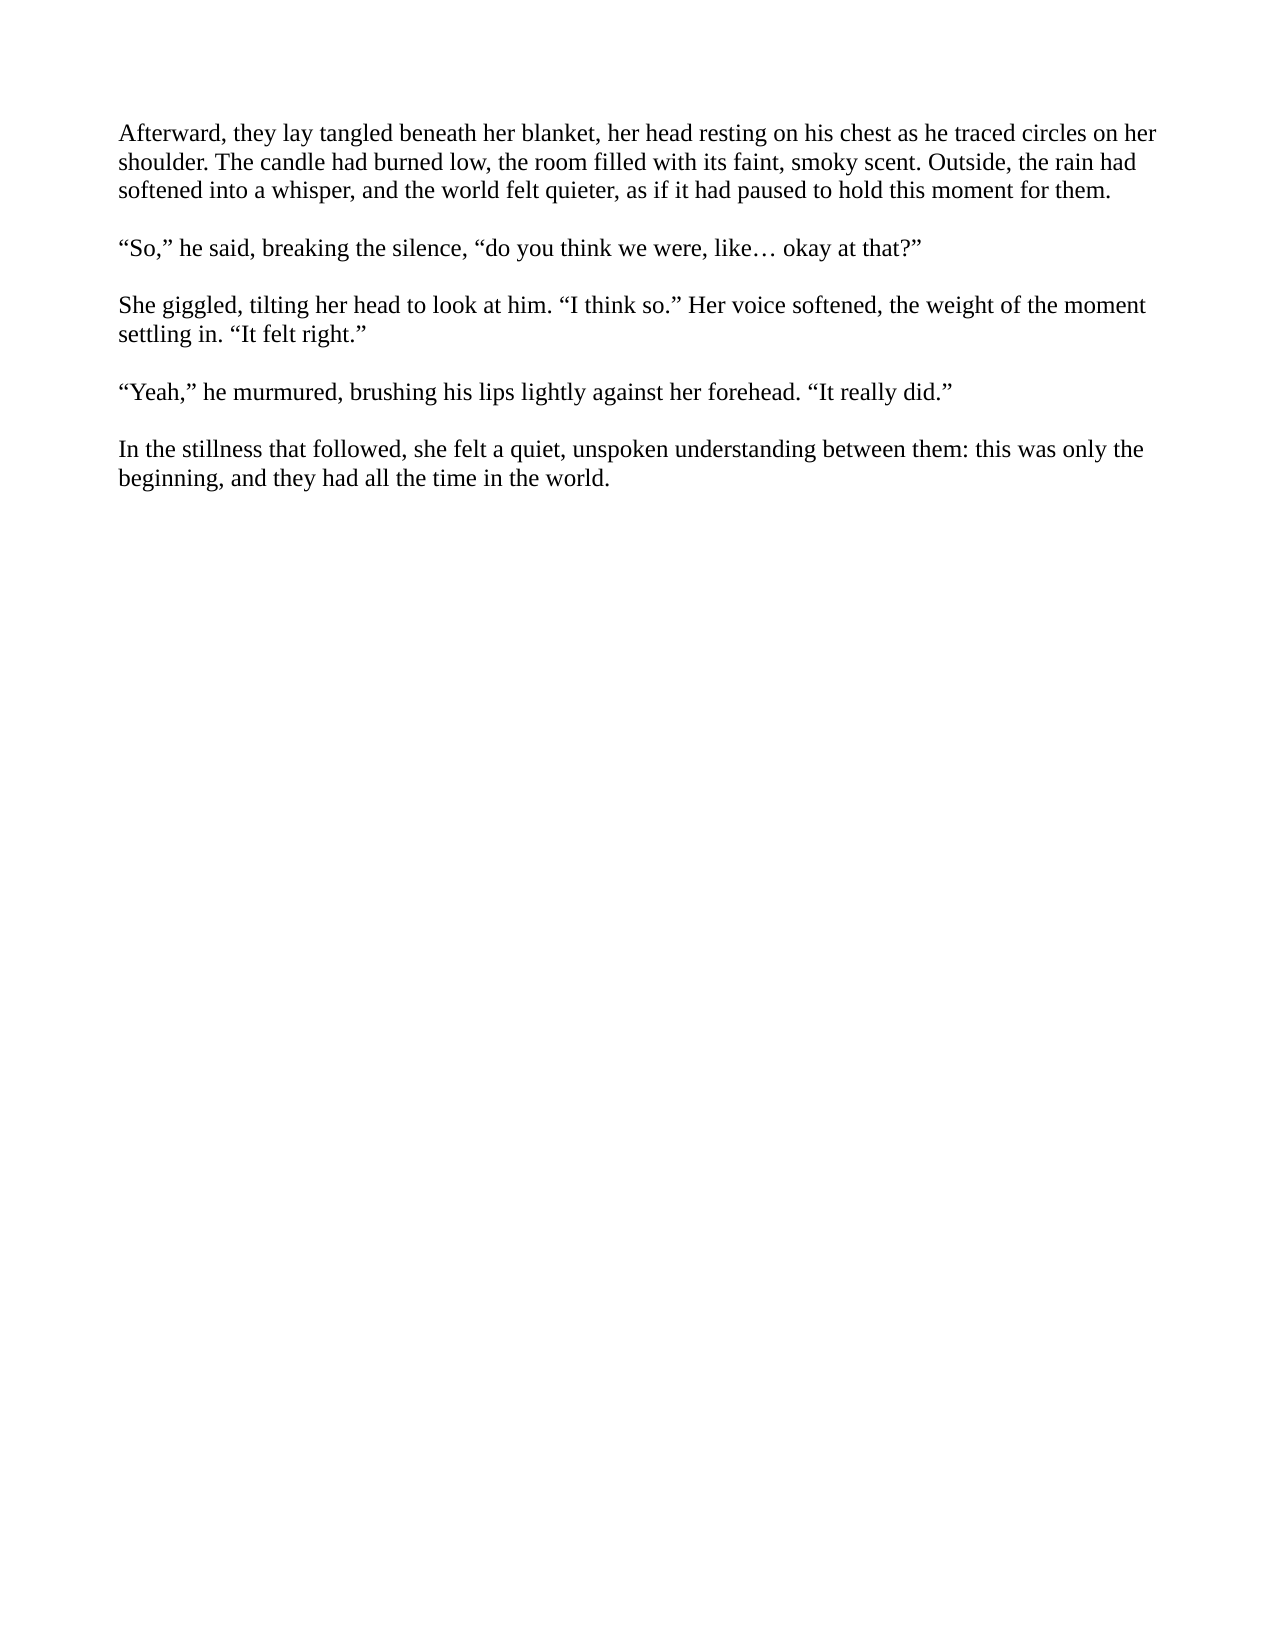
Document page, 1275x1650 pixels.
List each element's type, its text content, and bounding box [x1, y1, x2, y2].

text “So,” he said, breaking the silence, “do you think we were, like… okay at that?” [118, 233, 1157, 262]
text “Yeah,” he murmured, brushing his lips lightly against her forehead. “It really did.” [118, 377, 1157, 406]
text She giggled, tilting her head to look at him. “I think so.” Her voice softened, the weight of the moment settling in. “It felt right.” [118, 291, 1157, 348]
text Afterward, they lay tangled beneath her blanket, her head resting on his chest as he traced circles on her shoulder. The candle had burned low, the room filled with its faint, smoky scent. Outside, the rain had softened into a whisper, and the world felt quieter, as if it had paused to hold this moment for them. [118, 118, 1157, 204]
text In the stillness that followed, she felt a quiet, unspoken understanding between them: this was only the beginning, and they had all the time in the world. [118, 434, 1157, 492]
